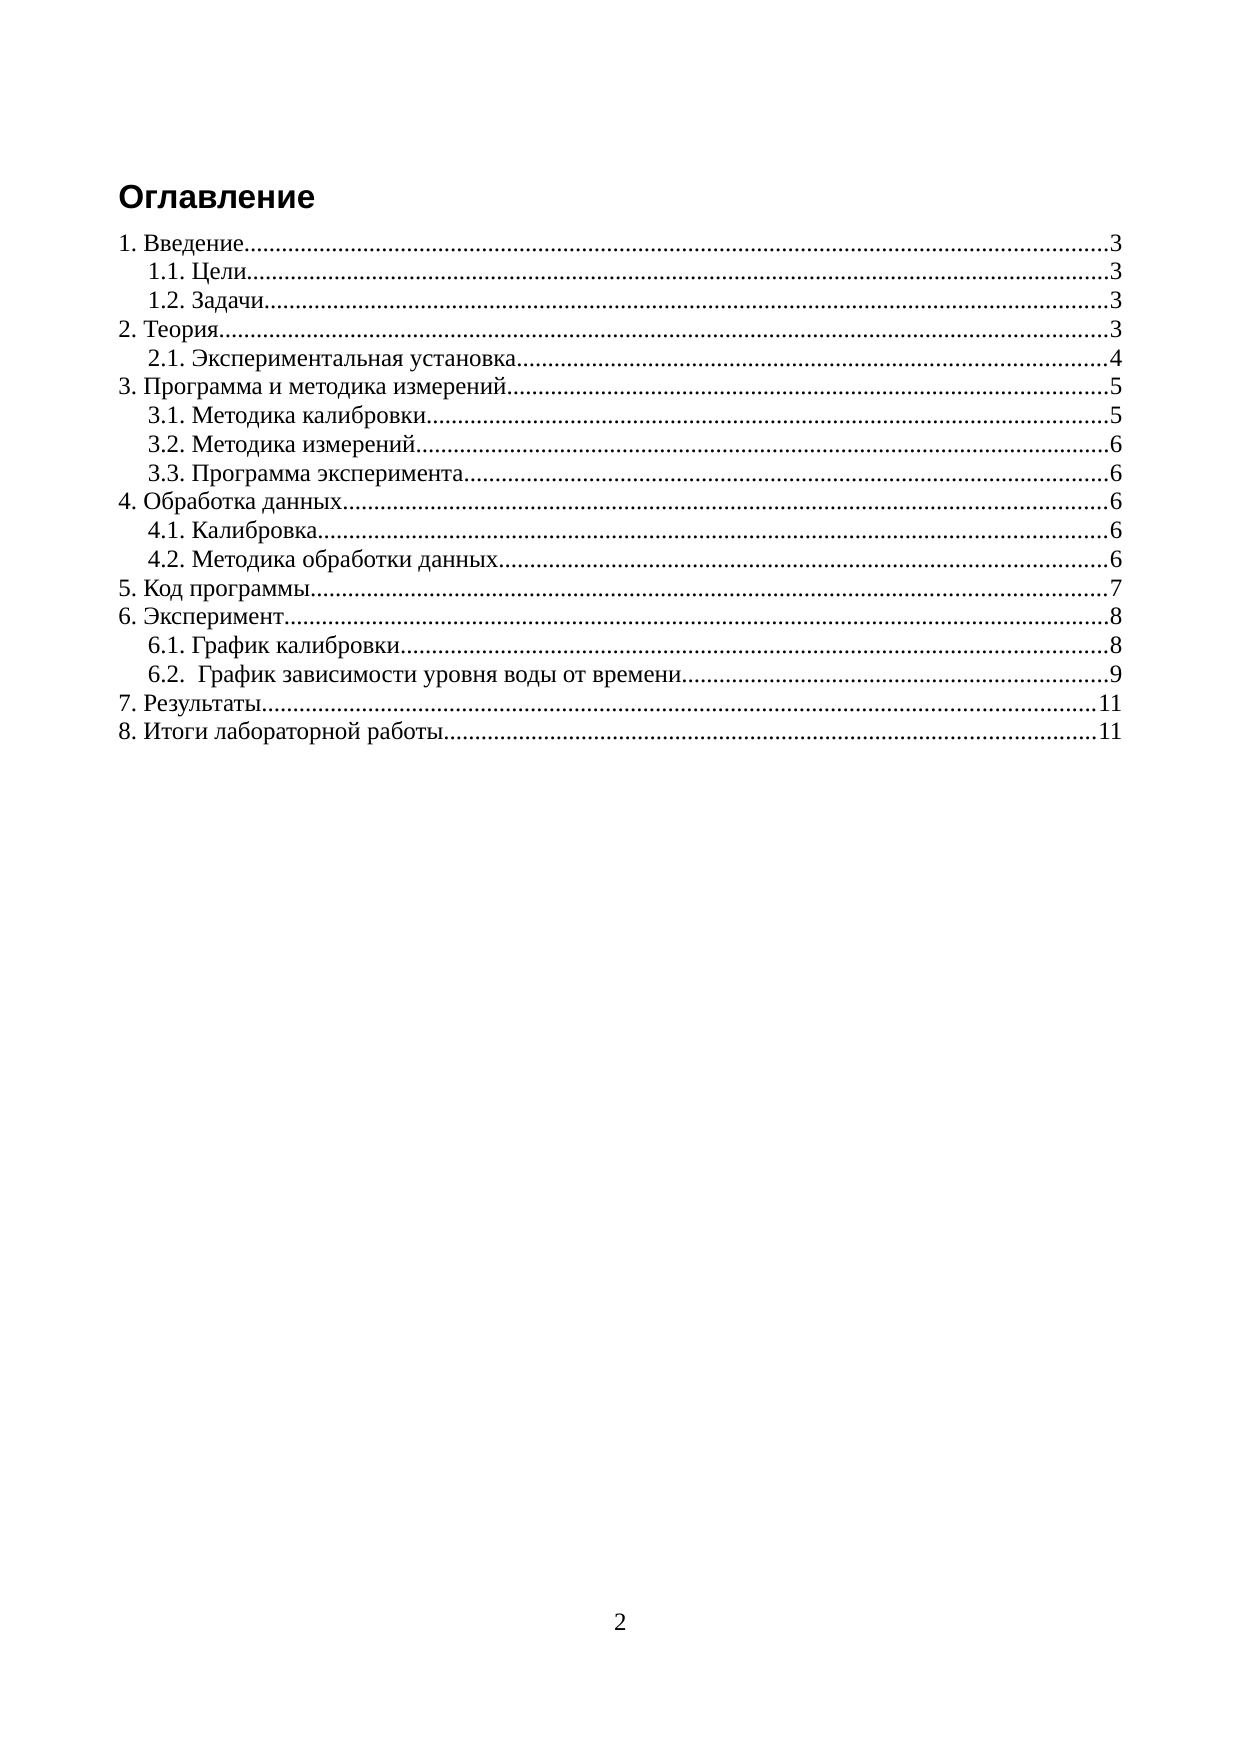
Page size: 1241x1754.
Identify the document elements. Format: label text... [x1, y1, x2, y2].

text 3.1. Методика калибровки 5 [148, 400, 1122, 429]
text 3.3. Программа эксперимента 6 [148, 458, 1122, 486]
text 5. Код программы 7 [118, 573, 1122, 601]
text 4.1. Калибровка 6 [148, 515, 1122, 544]
text 3.2. Методика измерений 6 [148, 429, 1122, 458]
text 4. Обработка данных 6 [118, 486, 1122, 515]
text 6. Эксперимент 8 [118, 601, 1122, 630]
text 2.1. Экспериментальная установка 4 [148, 343, 1122, 371]
text 1.2. Задачи 3 [148, 285, 1122, 314]
subtitle Оглавление [118, 177, 1122, 215]
text 1.1. Цели 3 [148, 256, 1122, 285]
text 4.2. Методика обработки данных 6 [148, 544, 1122, 573]
text 6.1. График калибровки 8 [148, 630, 1122, 659]
text 1. Введение 3 [118, 228, 1122, 256]
text 6.2. График зависимости уровня воды от времени 9 [148, 659, 1122, 688]
text 7. Результаты 11 [118, 688, 1122, 716]
text 8. Итоги лабораторной работы 11 [118, 716, 1122, 745]
text 3. Программа и методика измерений 5 [118, 371, 1122, 400]
text 2. Теория 3 [118, 314, 1122, 343]
